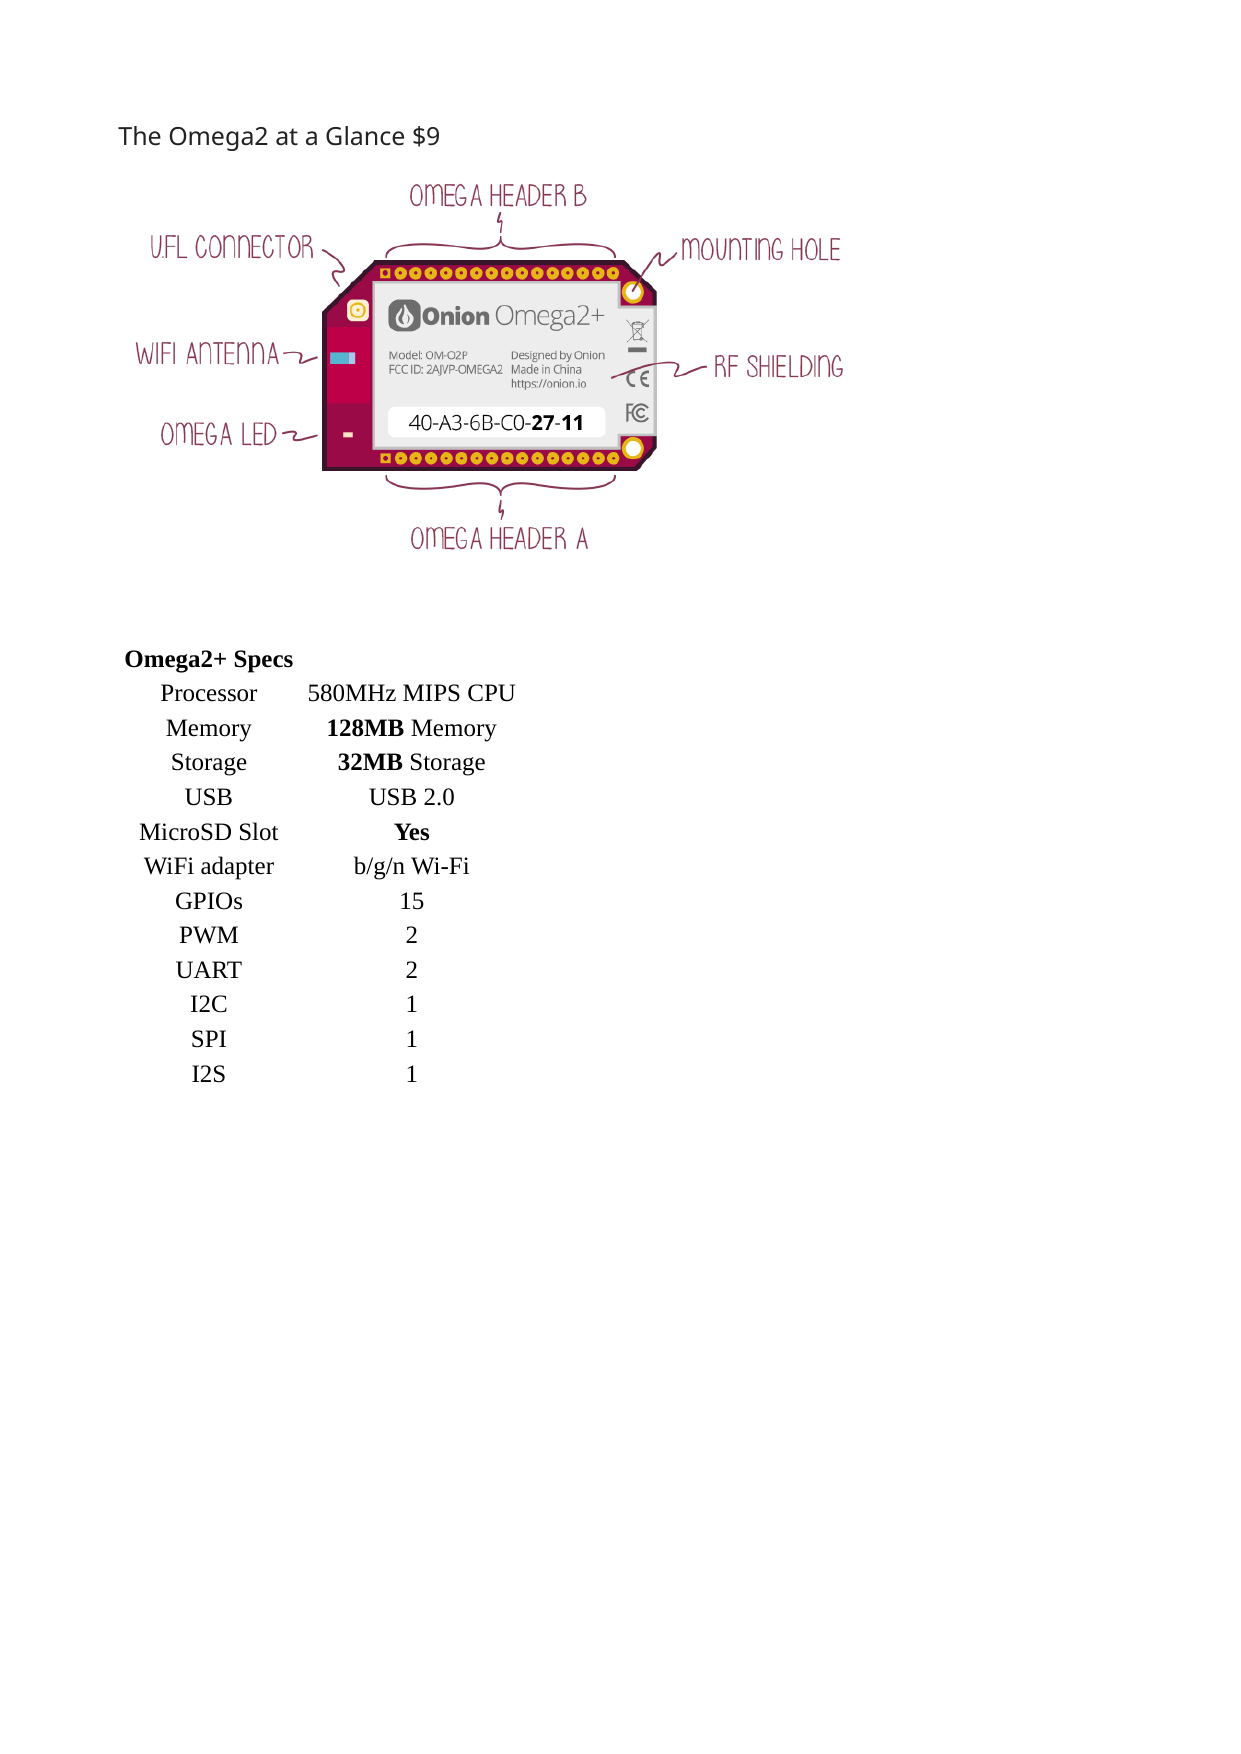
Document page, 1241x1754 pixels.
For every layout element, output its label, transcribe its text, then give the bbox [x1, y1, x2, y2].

picture [118, 164, 862, 564]
table_cell 32MB Storage [299, 745, 524, 779]
table_cell 1 [299, 987, 524, 1021]
table_cell USB 2.0 [299, 779, 524, 814]
table_cell Yes [299, 814, 524, 848]
table_cell I2C [118, 987, 299, 1021]
table_cell Memory [118, 710, 299, 744]
table_cell WiFi adapter [118, 848, 299, 883]
table_cell 580MHz MIPS CPU [299, 675, 524, 710]
table_cell PWM [118, 918, 299, 952]
subtitle The Omega2 at a Glance $9 [118, 118, 1122, 152]
table_cell GPIOs [118, 883, 299, 917]
table_cell 2 [299, 952, 524, 987]
table_cell 1 [299, 1056, 524, 1090]
table_header Omega2+ Specs [118, 641, 299, 675]
table_cell 2 [299, 918, 524, 952]
table_cell 15 [299, 883, 524, 917]
table_cell SPI [118, 1021, 299, 1056]
table_cell MicroSD Slot [118, 814, 299, 848]
table_cell Storage [118, 745, 299, 779]
table_cell 1 [299, 1021, 524, 1056]
table_cell Processor [118, 675, 299, 710]
table_header [299, 641, 524, 675]
table_cell UART [118, 952, 299, 987]
table_cell b/g/n Wi-Fi [299, 848, 524, 883]
table_cell 128MB Memory [299, 710, 524, 744]
table_cell USB [118, 779, 299, 814]
table_cell I2S [118, 1056, 299, 1090]
